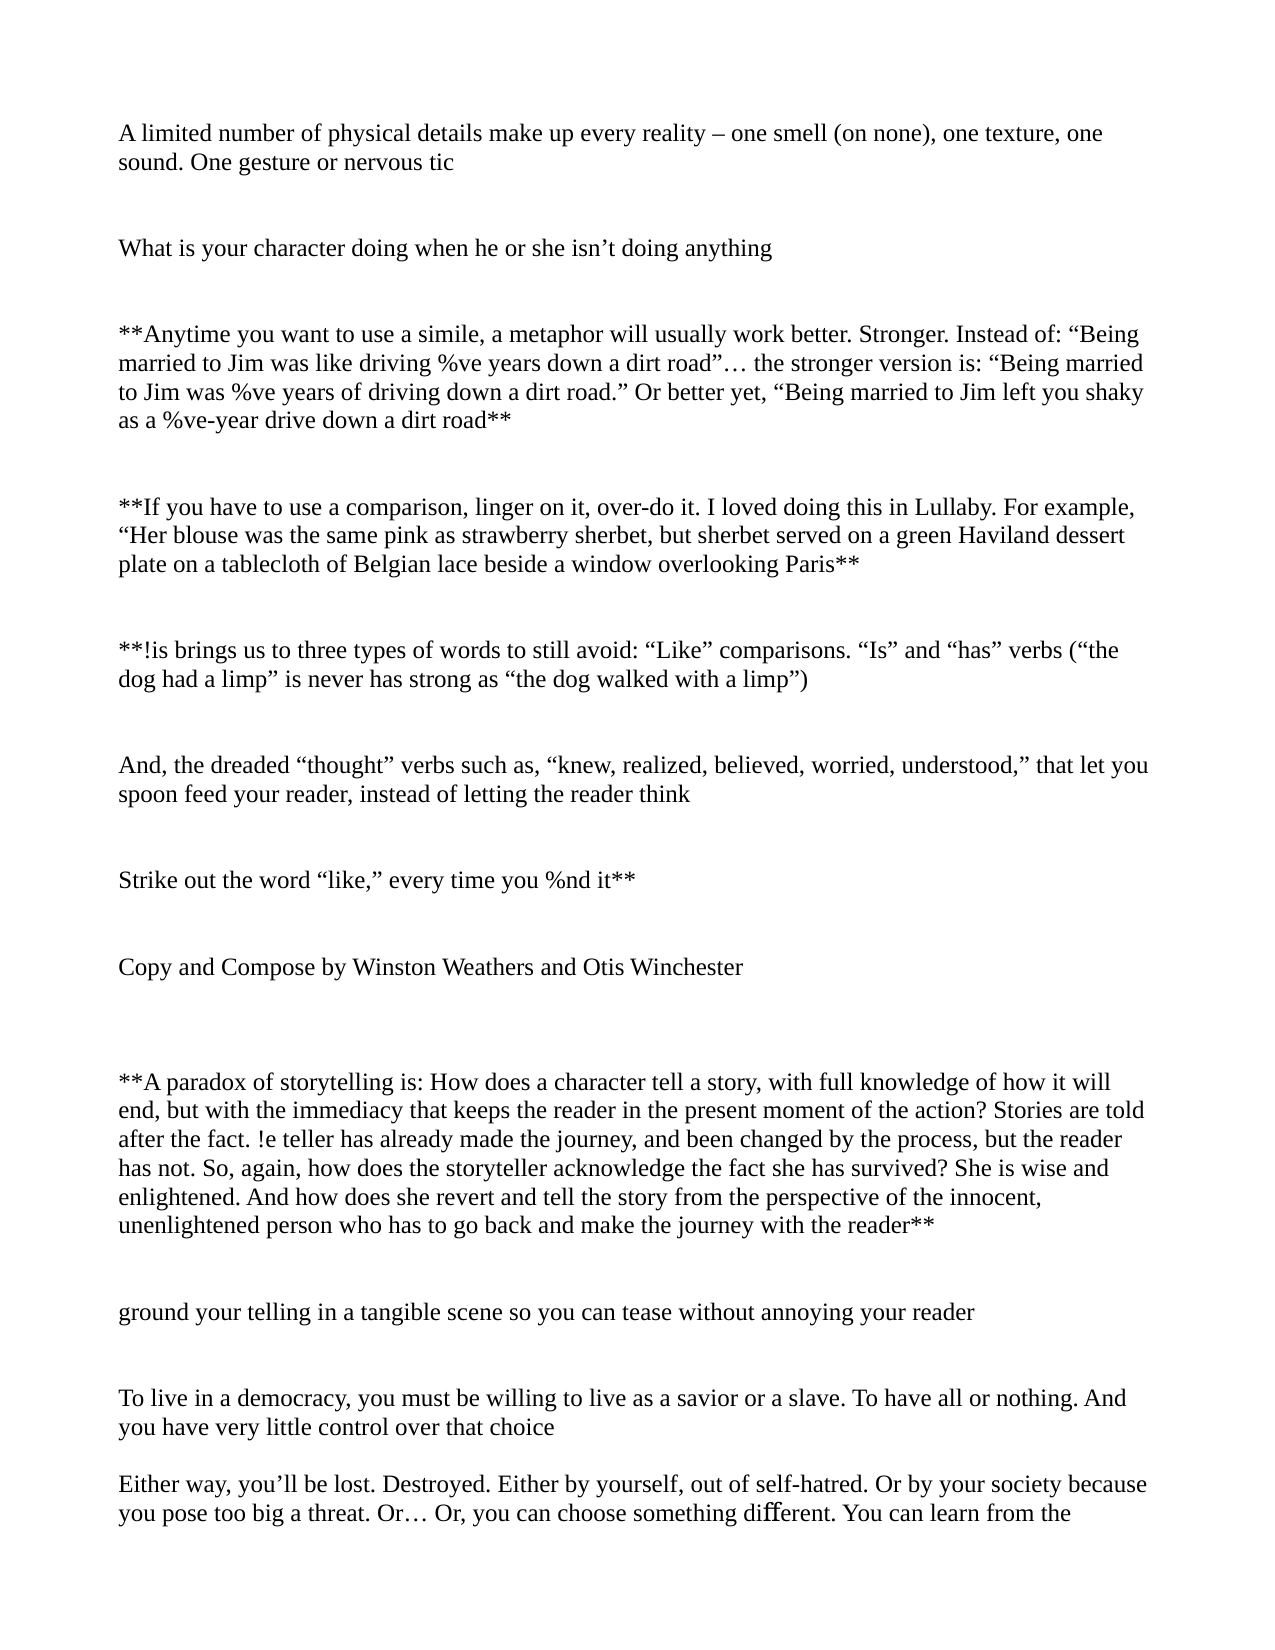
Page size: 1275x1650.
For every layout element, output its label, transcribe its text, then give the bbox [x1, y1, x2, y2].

text Either way, you’ll be lost. Destroyed. Either by yourself, out of self-hatred. Or by your society because you pose too big a threat. Or… Or, you can choose something diﬀerent. You can learn from the [118, 1469, 1157, 1527]
text A limited number of physical details make up every reality – one smell (on none), one texture, one sound. One gesture or nervous tic [118, 118, 1157, 176]
text **If you have to use a comparison, linger on it, over-do it. I loved doing this in Lullaby. For example, “Her blouse was the same pink as strawberry sherbet, but sherbet served on a green Haviland dessert plate on a tablecloth of Belgian lace beside a window overlooking Paris** [118, 492, 1157, 578]
text And, the dreaded “thought” verbs such as, “knew, realized, believed, worried, understood,” that let you spoon feed your reader, instead of letting the reader think [118, 751, 1157, 808]
text **A paradox of storytelling is: How does a character tell a story, with full knowledge of how it will end, but with the immediacy that keeps the reader in the present moment of the action? Stories are told after the fact. !e teller has already made the journey, and been changed by the process, but the reader has not. So, again, how does the storyteller acknowledge the fact she has survived? She is wise and enlightened. And how does she revert and tell the story from the perspective of the innocent, unenlightened person who has to go back and make the journey with the reader** [118, 1067, 1157, 1239]
text Copy and Compose by Winston Weathers and Otis Winchester [118, 952, 1157, 981]
text ground your telling in a tangible scene so you can tease without annoying your reader [118, 1297, 1157, 1326]
text What is your character doing when he or she isn’t doing anything [118, 233, 1157, 262]
text **Anytime you want to use a simile, a metaphor will usually work better. Stronger. Instead of: “Being married to Jim was like driving %ve years down a dirt road”… the stronger version is: “Being married to Jim was %ve years of driving down a dirt road.” Or better yet, “Being married to Jim left you shaky as a %ve-year drive down a dirt road** [118, 319, 1157, 434]
text **!is brings us to three types of words to still avoid: “Like” comparisons. “Is” and “has” verbs (“the dog had a limp” is never has strong as “the dog walked with a limp”) [118, 636, 1157, 693]
text Strike out the word “like,” every time you %nd it** [118, 866, 1157, 894]
text To live in a democracy, you must be willing to live as a savior or a slave. To have all or nothing. And you have very little control over that choice [118, 1383, 1157, 1441]
